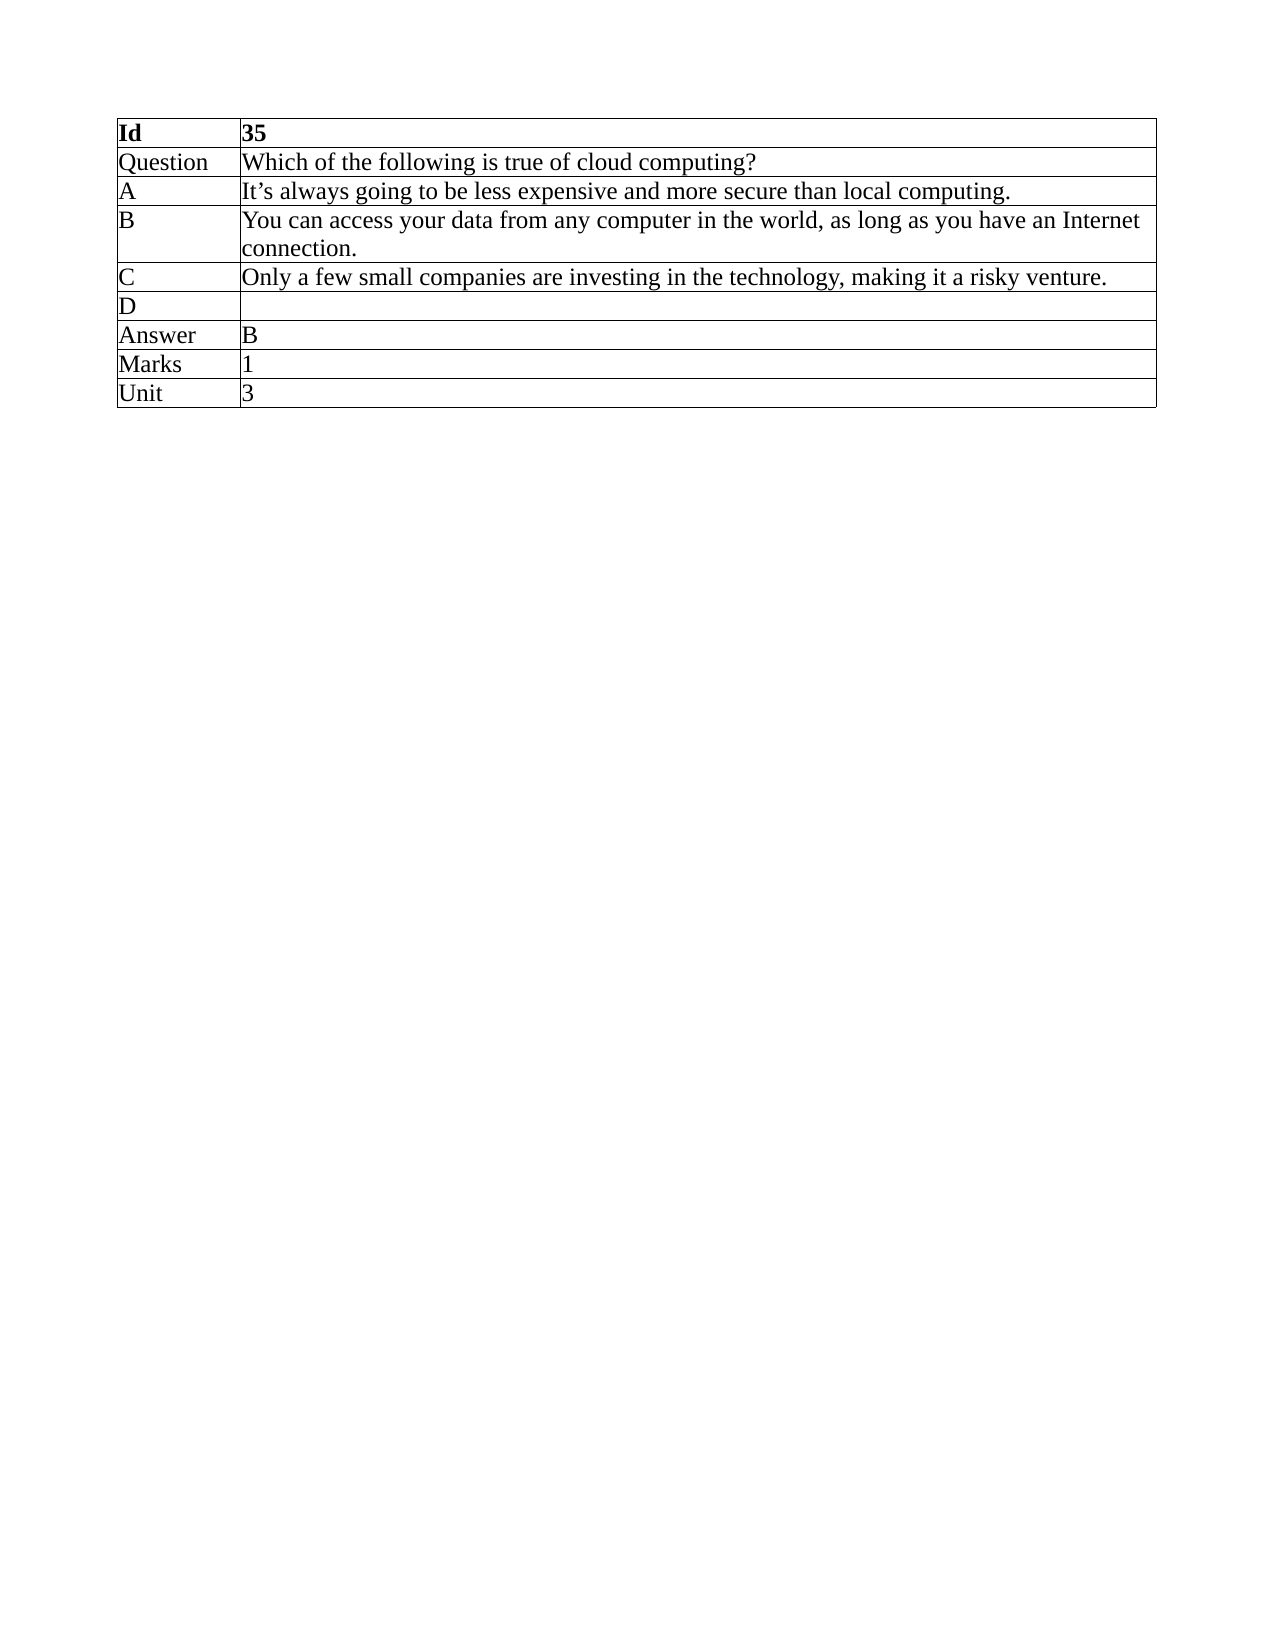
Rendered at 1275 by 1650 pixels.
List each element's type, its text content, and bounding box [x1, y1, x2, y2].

table_cell 1 [241, 350, 1156, 378]
table_header Id [118, 119, 240, 147]
table_cell C [118, 263, 240, 291]
table_cell A [118, 177, 240, 205]
table_cell B [241, 321, 1156, 349]
table_cell D [118, 292, 240, 320]
table_cell Question [118, 148, 240, 176]
table_cell Which of the following is true of cloud computing? [241, 148, 1156, 176]
table_header 35 [241, 119, 1156, 147]
table_cell 3 [241, 379, 1156, 407]
table_cell Only a few small companies are investing in the technology, making it a risky venture. [241, 263, 1156, 291]
table_cell Unit [118, 379, 240, 407]
table_cell [241, 292, 1156, 320]
table_cell Answer [118, 321, 240, 349]
table_cell B [118, 206, 240, 262]
table_cell Marks [118, 350, 240, 378]
table_cell You can access your data from any computer in the world, as long as you have an Internet connection. [241, 206, 1156, 262]
table_cell It’s always going to be less expensive and more secure than local computing. [241, 177, 1156, 205]
